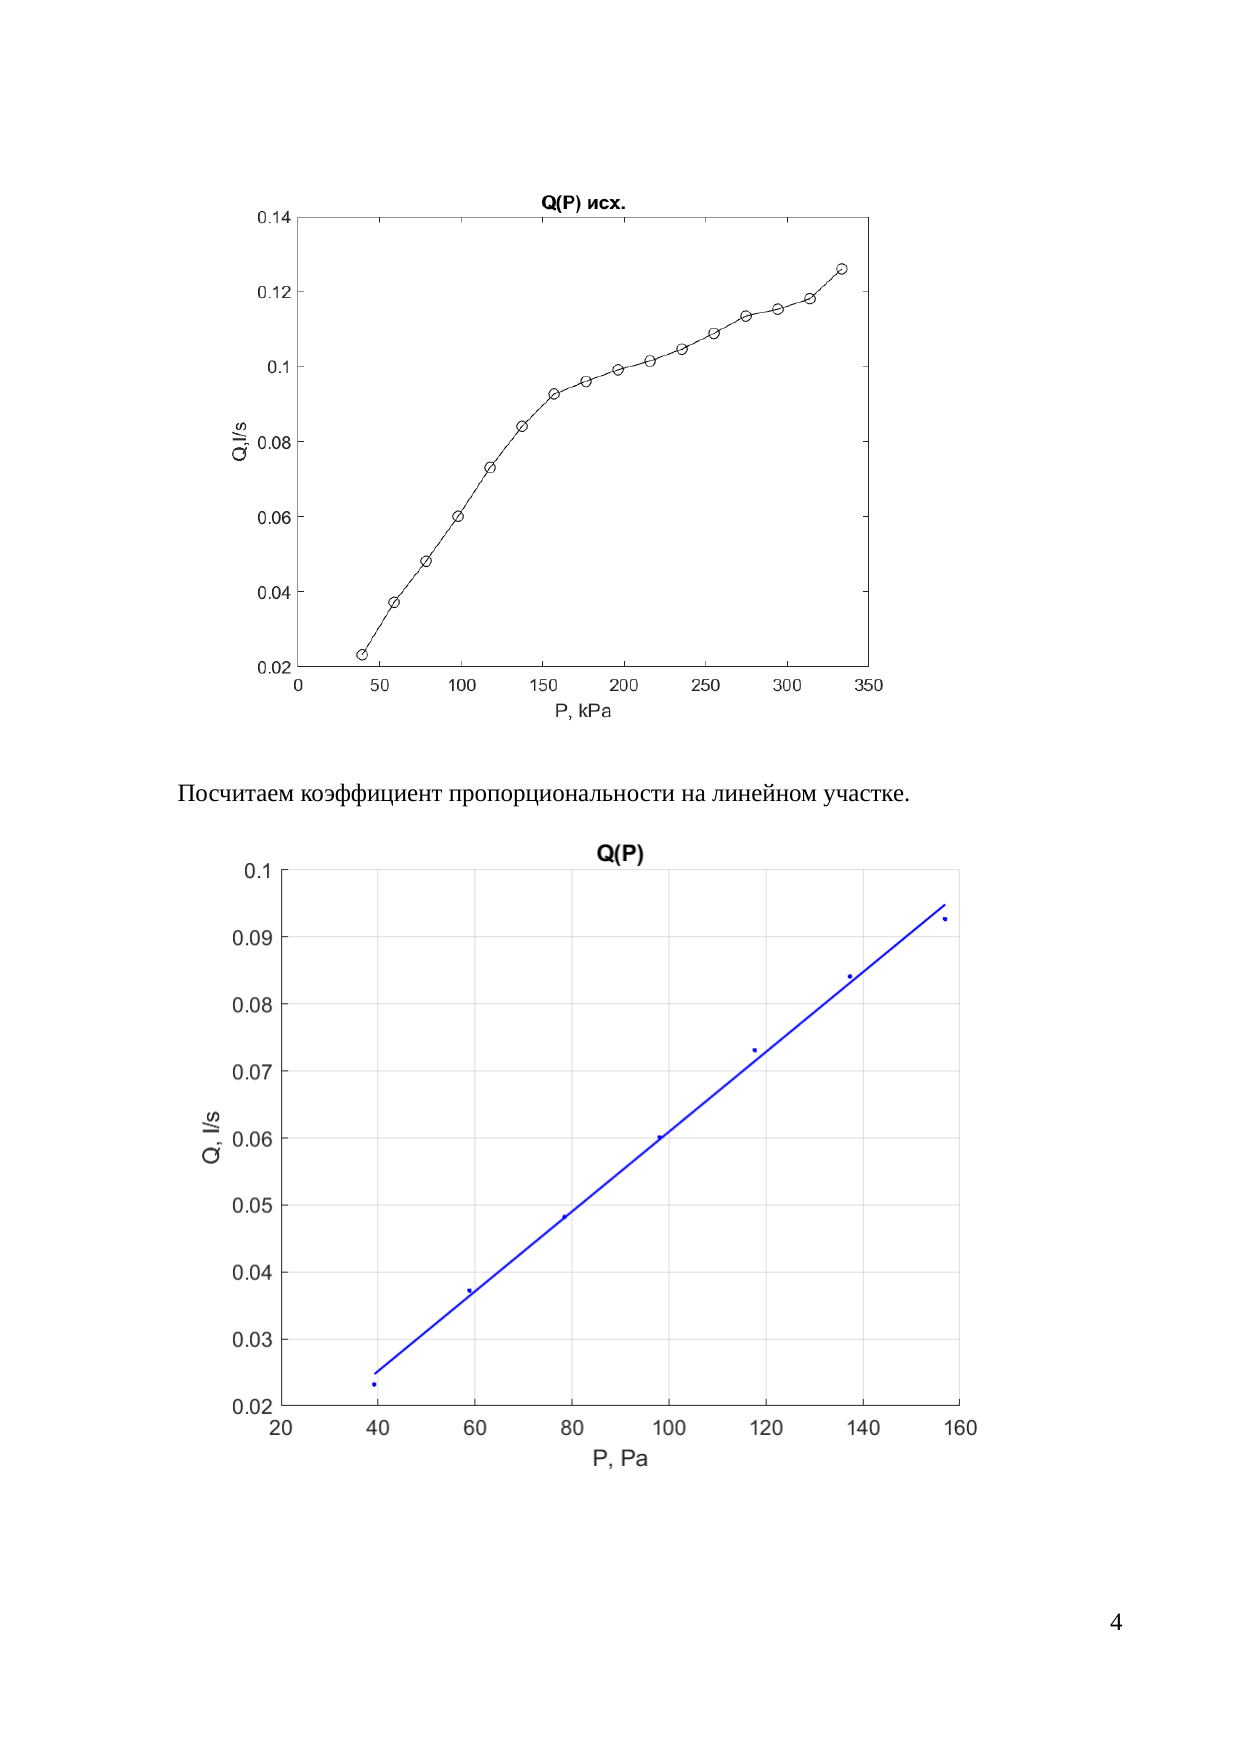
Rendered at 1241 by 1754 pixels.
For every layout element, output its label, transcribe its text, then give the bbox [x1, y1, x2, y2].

table_header [118, 176, 1051, 778]
text Посчитаем коэффициент пропорциональности на линейном участке. [118, 778, 1110, 807]
picture [202, 175, 938, 727]
picture [167, 821, 1043, 1478]
table_header [118, 821, 1122, 1497]
